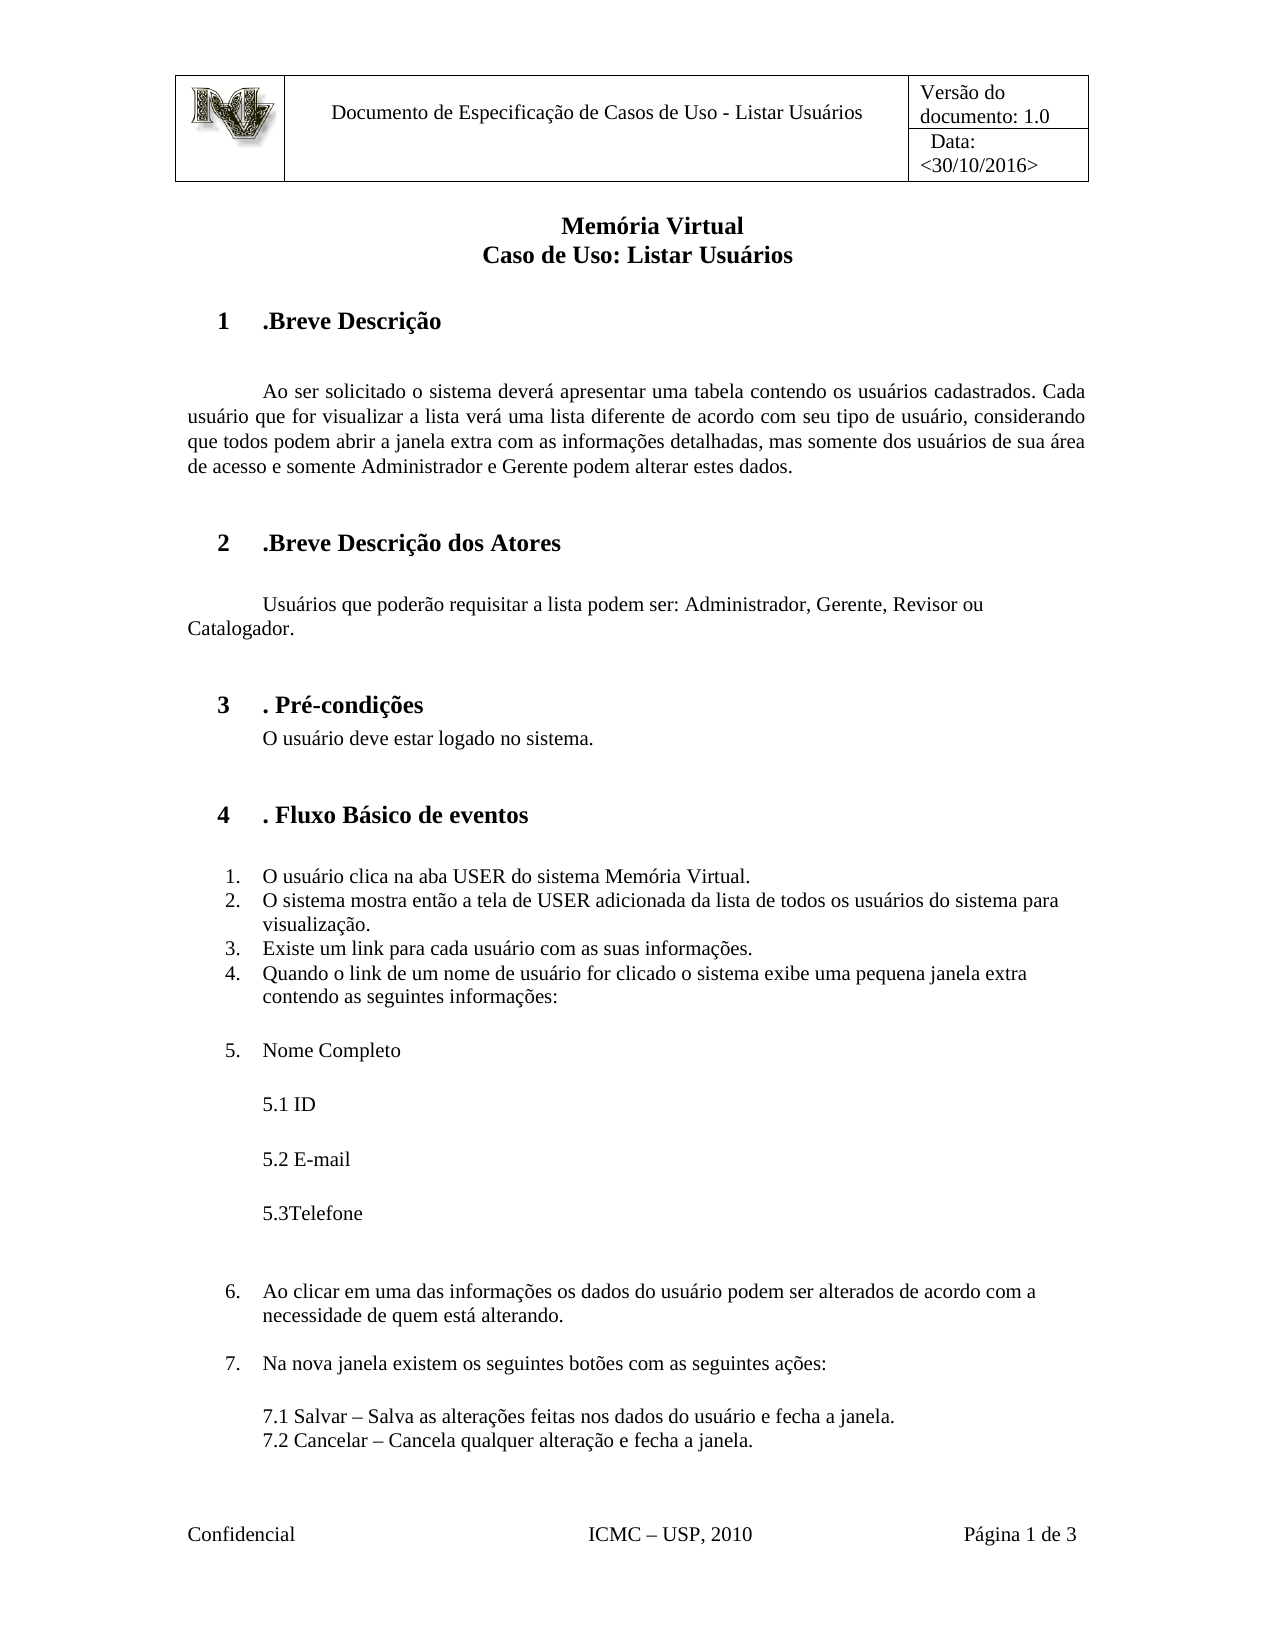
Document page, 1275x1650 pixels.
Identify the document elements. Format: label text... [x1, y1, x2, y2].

picture [186, 76, 277, 151]
list 5.2 E-mail [225, 1146, 1087, 1171]
list Nome Completo [225, 1037, 1087, 1062]
text Ao ser solicitado o sistema deverá apresentar uma tabela contendo os usuários cadastrados. Cada usuário que for visualizar a lista verá uma lista diferente de acordo com seu tipo de usuário, considerando que todos podem abrir a janela extra com as informações detalhadas, mas somente dos usuários de sua área de acesso e somente Administrador e Gerente podem alterar estes dados. [187, 378, 1087, 478]
list O sistema mostra então a tela de USER adicionada da lista de todos os usuários do sistema para visualização. [225, 888, 1087, 936]
subtitle 3 . Pré-condições [187, 690, 1087, 719]
text Usuários que poderão requisitar a lista podem ser: Administrador, Gerente, Revisor ou Catalogador. [187, 592, 1087, 640]
subtitle 2 .Breve Descrição dos Atores [187, 528, 1087, 557]
list O usuário clica na aba USER do sistema Memória Virtual. [225, 864, 1087, 888]
subtitle 1 .Breve Descrição [187, 306, 1087, 335]
list Quando o link de um nome de usuário for clicado o sistema exibe uma pequena janela extra contendo as seguintes informações: [225, 960, 1087, 1008]
subtitle 4 . Fluxo Básico de eventos [187, 800, 1087, 858]
list Existe um link para cada usuário com as suas informações. [225, 936, 1087, 960]
list 7.1 Salvar – Salva as alterações feitas nos dados do usuário e fecha a janela. [225, 1404, 1087, 1428]
list 7.2 Cancelar – Cancela qualquer alteração e fecha a janela. [225, 1428, 1087, 1481]
text O usuário deve estar logado no sistema. [187, 725, 1087, 750]
list 5.3Telefone [225, 1200, 1087, 1250]
list Ao clicar em uma das informações os dados do usuário podem ser alterados de acordo com a necessidade de quem está alterando. [225, 1279, 1087, 1351]
list 5.1 ID [225, 1091, 1087, 1116]
text Memória Virtual Caso de Uso: Listar Usuários [187, 211, 1087, 268]
list Na nova janela existem os seguintes botões com as seguintes ações: [225, 1351, 1087, 1375]
